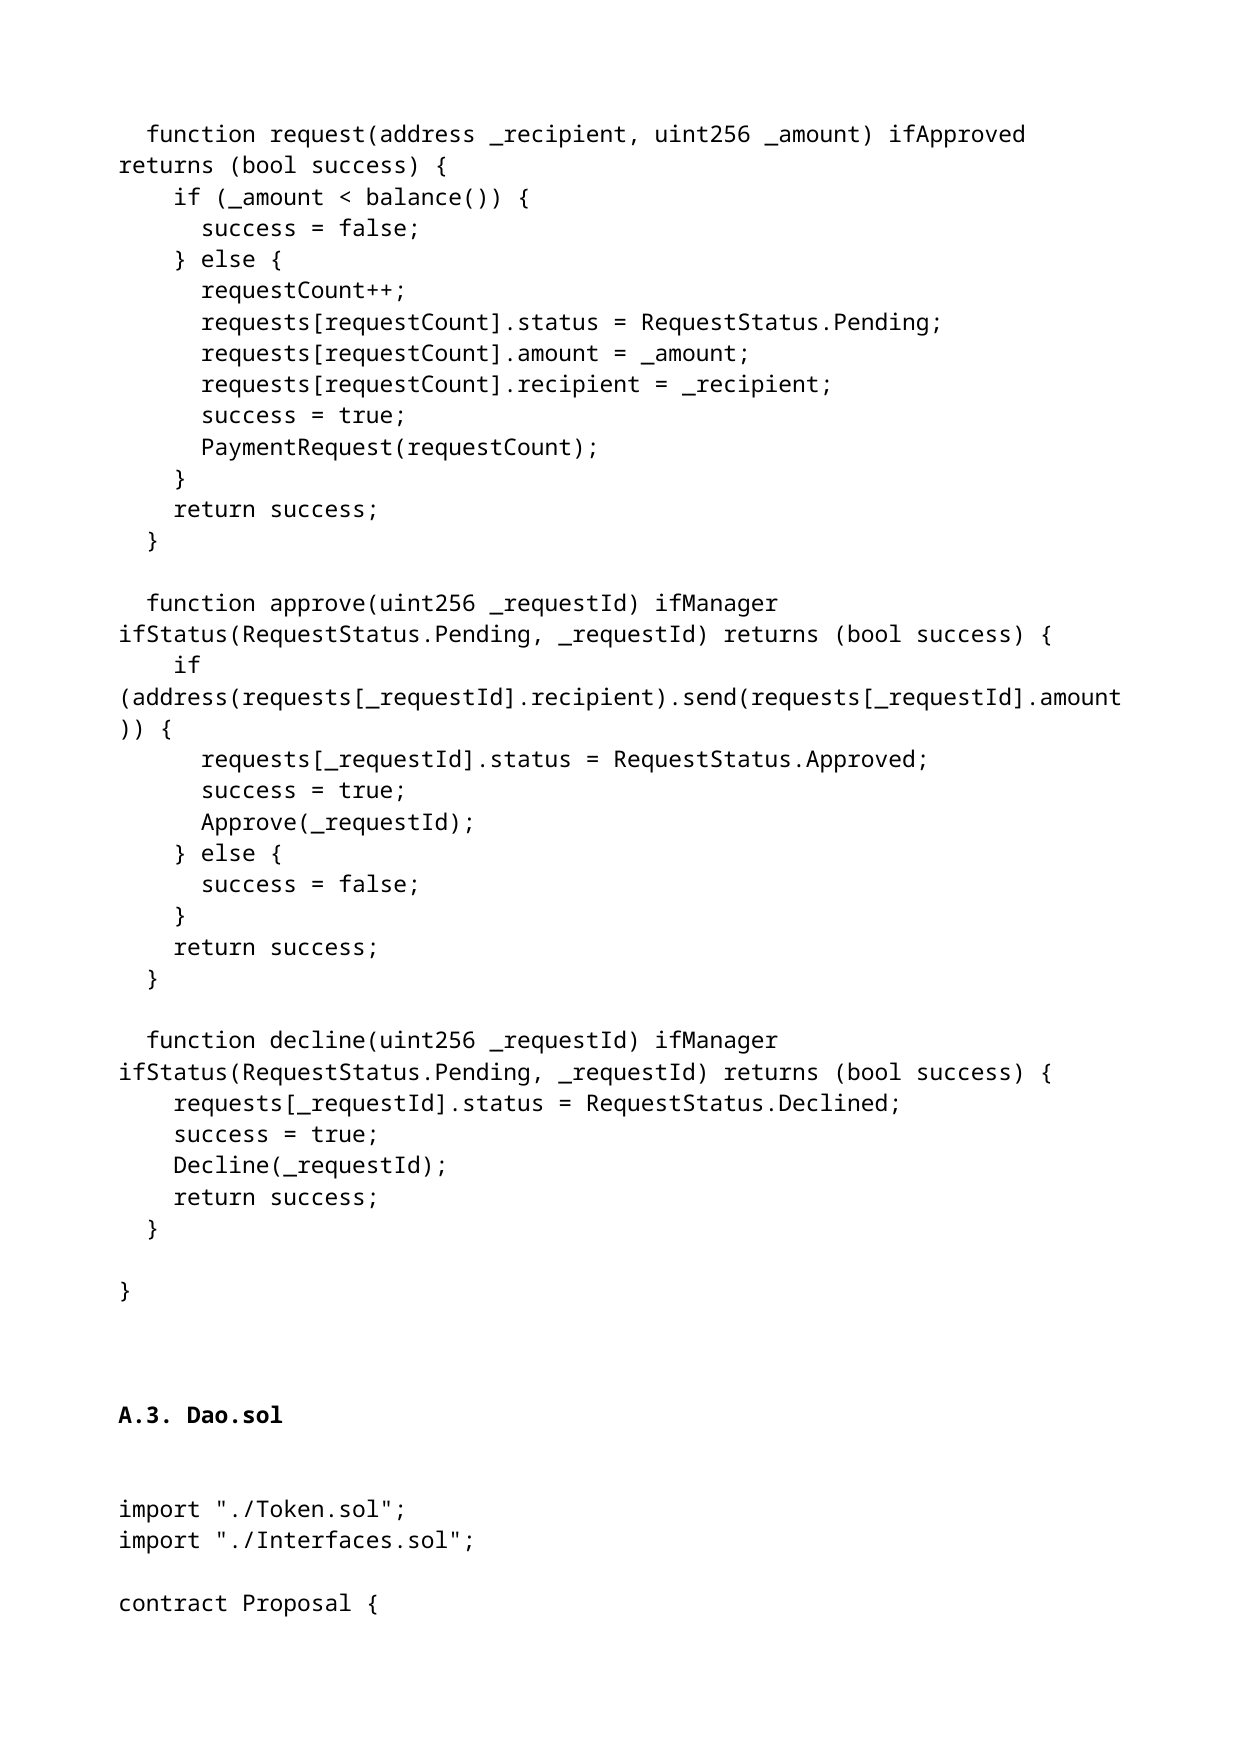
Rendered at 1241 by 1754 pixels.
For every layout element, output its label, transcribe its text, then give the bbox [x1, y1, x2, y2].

text requests[_requestId].status = RequestStatus.Approved; [118, 743, 1122, 774]
text success = true; [118, 1118, 1122, 1149]
text A.3. Dao.sol [118, 1399, 1122, 1431]
text function approve(uint256 _requestId) ifManager ifStatus(RequestStatus.Pending, _requestId) returns (bool success) { [118, 587, 1122, 649]
text success = true; [118, 399, 1122, 431]
text } [118, 1274, 1122, 1306]
text } [118, 1212, 1122, 1243]
text success = true; [118, 774, 1122, 806]
text success = false; [118, 212, 1122, 243]
text requests[requestCount].recipient = _recipient; [118, 368, 1122, 399]
text PaymentRequest(requestCount); [118, 431, 1122, 462]
text function request(address _recipient, uint256 _amount) ifApproved returns (bool success) { [118, 118, 1122, 181]
text import "./Token.sol"; [118, 1493, 1122, 1524]
text contract Proposal { [118, 1587, 1122, 1618]
text } [118, 524, 1122, 556]
text if (_amount < balance()) { [118, 181, 1122, 212]
text Approve(_requestId); [118, 806, 1122, 837]
text } else { [118, 837, 1122, 868]
text } else { [118, 243, 1122, 274]
text function decline(uint256 _requestId) ifManager ifStatus(RequestStatus.Pending, _requestId) returns (bool success) { [118, 1024, 1122, 1087]
text requests[requestCount].status = RequestStatus.Pending; [118, 306, 1122, 337]
text } [118, 962, 1122, 993]
text requests[requestCount].amount = _amount; [118, 337, 1122, 368]
text if (address(requests[_requestId].recipient).send(requests[_requestId].amount)) { [118, 649, 1122, 743]
text requests[_requestId].status = RequestStatus.Declined; [118, 1087, 1122, 1118]
text return success; [118, 493, 1122, 524]
text requestCount++; [118, 274, 1122, 306]
text return success; [118, 1181, 1122, 1212]
text } [118, 462, 1122, 493]
text success = false; [118, 868, 1122, 899]
text import "./Interfaces.sol"; [118, 1524, 1122, 1556]
text Decline(_requestId); [118, 1149, 1122, 1181]
text return success; [118, 931, 1122, 962]
text } [118, 899, 1122, 931]
